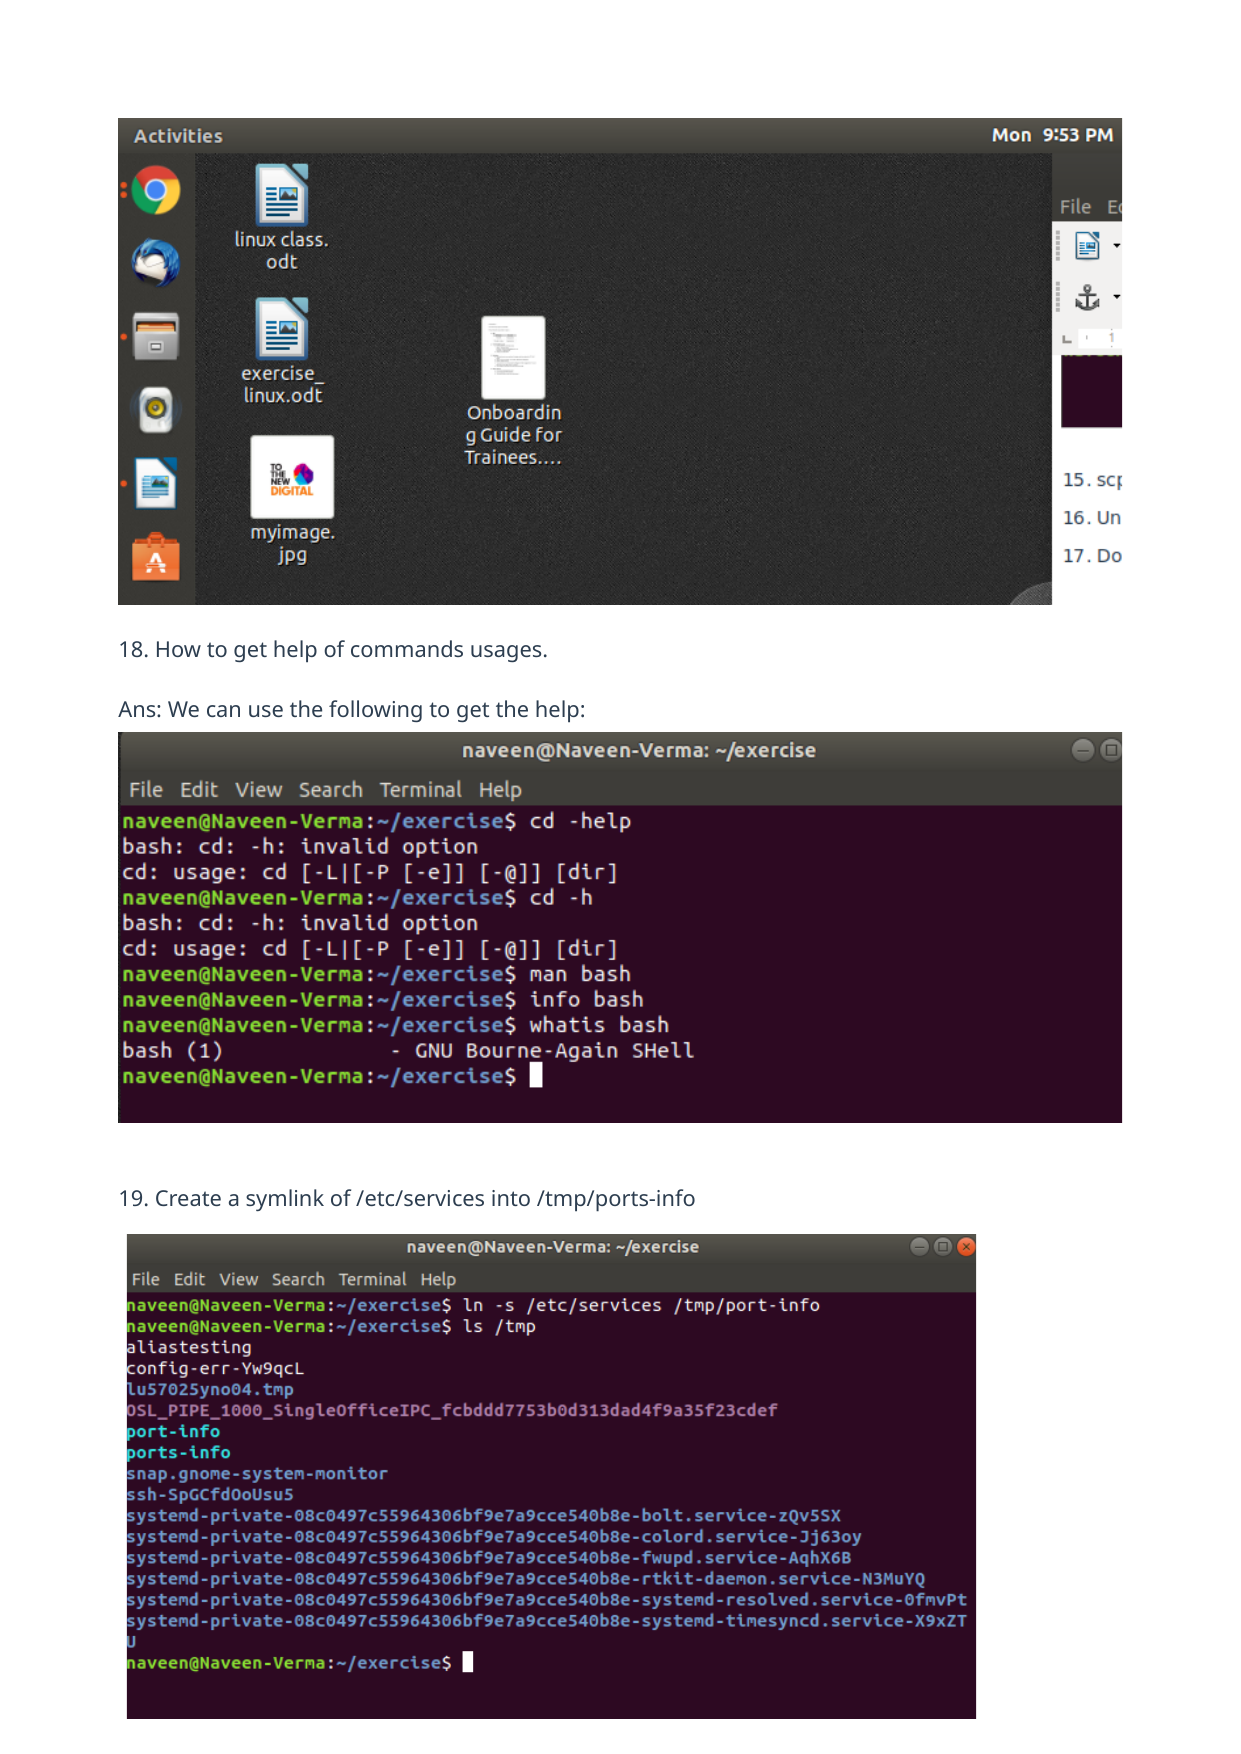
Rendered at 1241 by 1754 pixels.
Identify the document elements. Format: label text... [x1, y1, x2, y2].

text 18. How to get help of commands usages. [118, 634, 1122, 664]
picture [126, 1234, 977, 1719]
text 19. Create a symlink of /etc/services into /tmp/ports-info [118, 1182, 1122, 1212]
text Ans: We can use the following to get the help: [118, 693, 1122, 723]
picture [118, 732, 1123, 1123]
picture [118, 118, 1123, 605]
